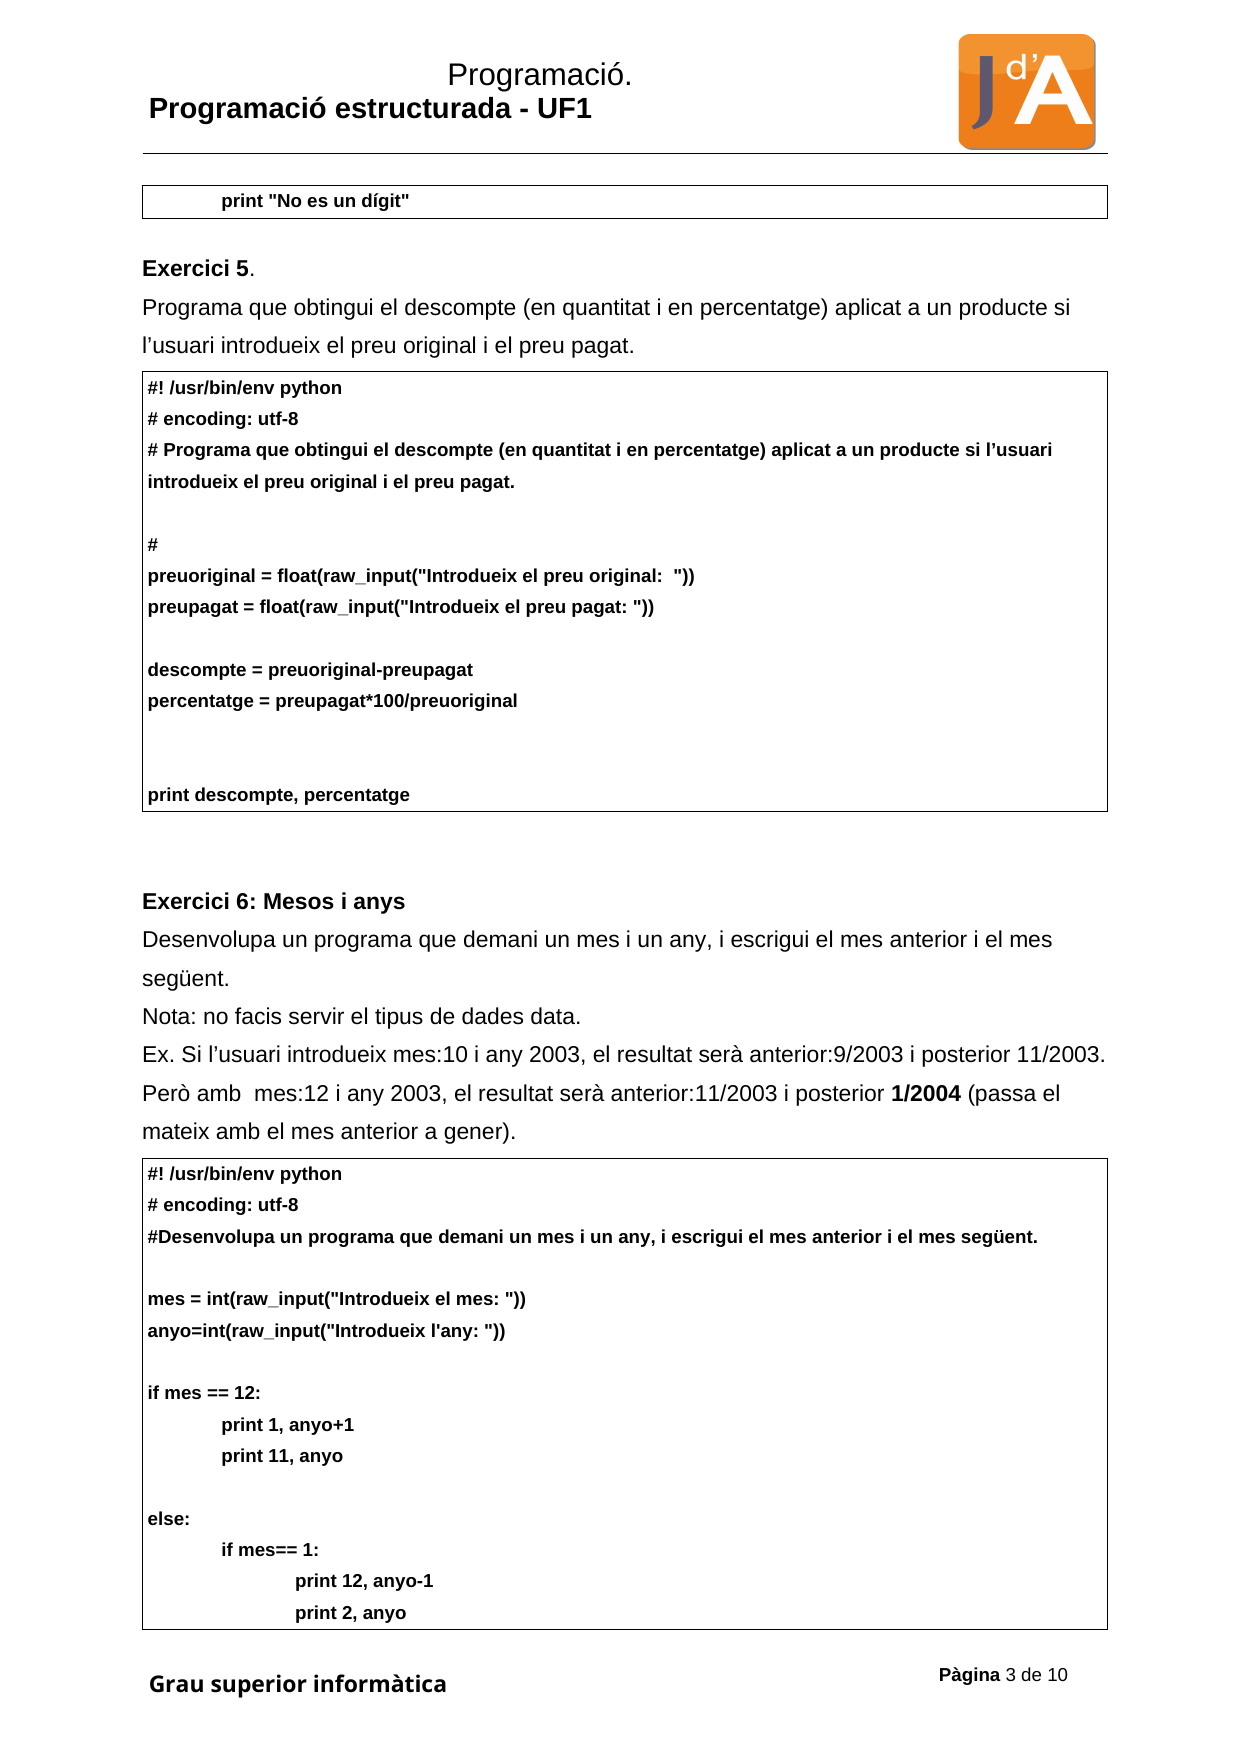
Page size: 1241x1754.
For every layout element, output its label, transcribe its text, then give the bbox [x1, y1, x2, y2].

text Exercici 5. [142, 256, 1107, 282]
text Nota: no facis servir el tipus de dades data. [142, 1004, 1107, 1029]
text Desenvolupa un programa que demani un mes i un any, i escrigui el mes anterior i el mes següent. [142, 927, 1107, 991]
text Ex. Si l’usuari introdueix mes:10 i any 2003, el resultat serà anterior:9/2003 i posterior 11/2003. Però amb mes:12 i any 2003, el resultat serà anterior:11/2003 i posterior 1/2004 (passa el mateix amb el mes anterior a gener). [142, 1042, 1107, 1145]
text Programa que obtingui el descompte (en quantitat i en percentatge) aplicat a un producte si l’usuari introdueix el preu original i el preu pagat. [142, 294, 1107, 358]
picture [958, 34, 1096, 150]
table_header #! /usr/bin/env python # encoding: utf-8 #Desenvolupa un programa que demani un mes i un any, i escrigui el mes anterior i el mes següent. mes = int(raw_input("Introdueix el mes: ")) anyo=int(raw_input("Introdueix l'any: ")) if mes == 12: print 1, anyo+1 print 11, anyo else: if mes== 1: print 12, anyo-1 print 2, anyo [143, 1159, 1107, 1629]
text Exercici 6: Mesos i anys [142, 888, 1107, 914]
table_header print "No es un dígit" [143, 186, 1107, 217]
table_header #! /usr/bin/env python # encoding: utf-8 # Programa que obtingui el descompte (en quantitat i en percentatge) aplicat a un producte si l’usuari introdueix el preu original i el preu pagat. # preuoriginal = float(raw_input("Introdueix el preu original: ")) preupagat = float(raw_input("Introdueix el preu pagat: ")) descompte = preuoriginal-preupagat percentatge = preupagat*100/preuoriginal print descompte, percentatge [143, 372, 1107, 811]
